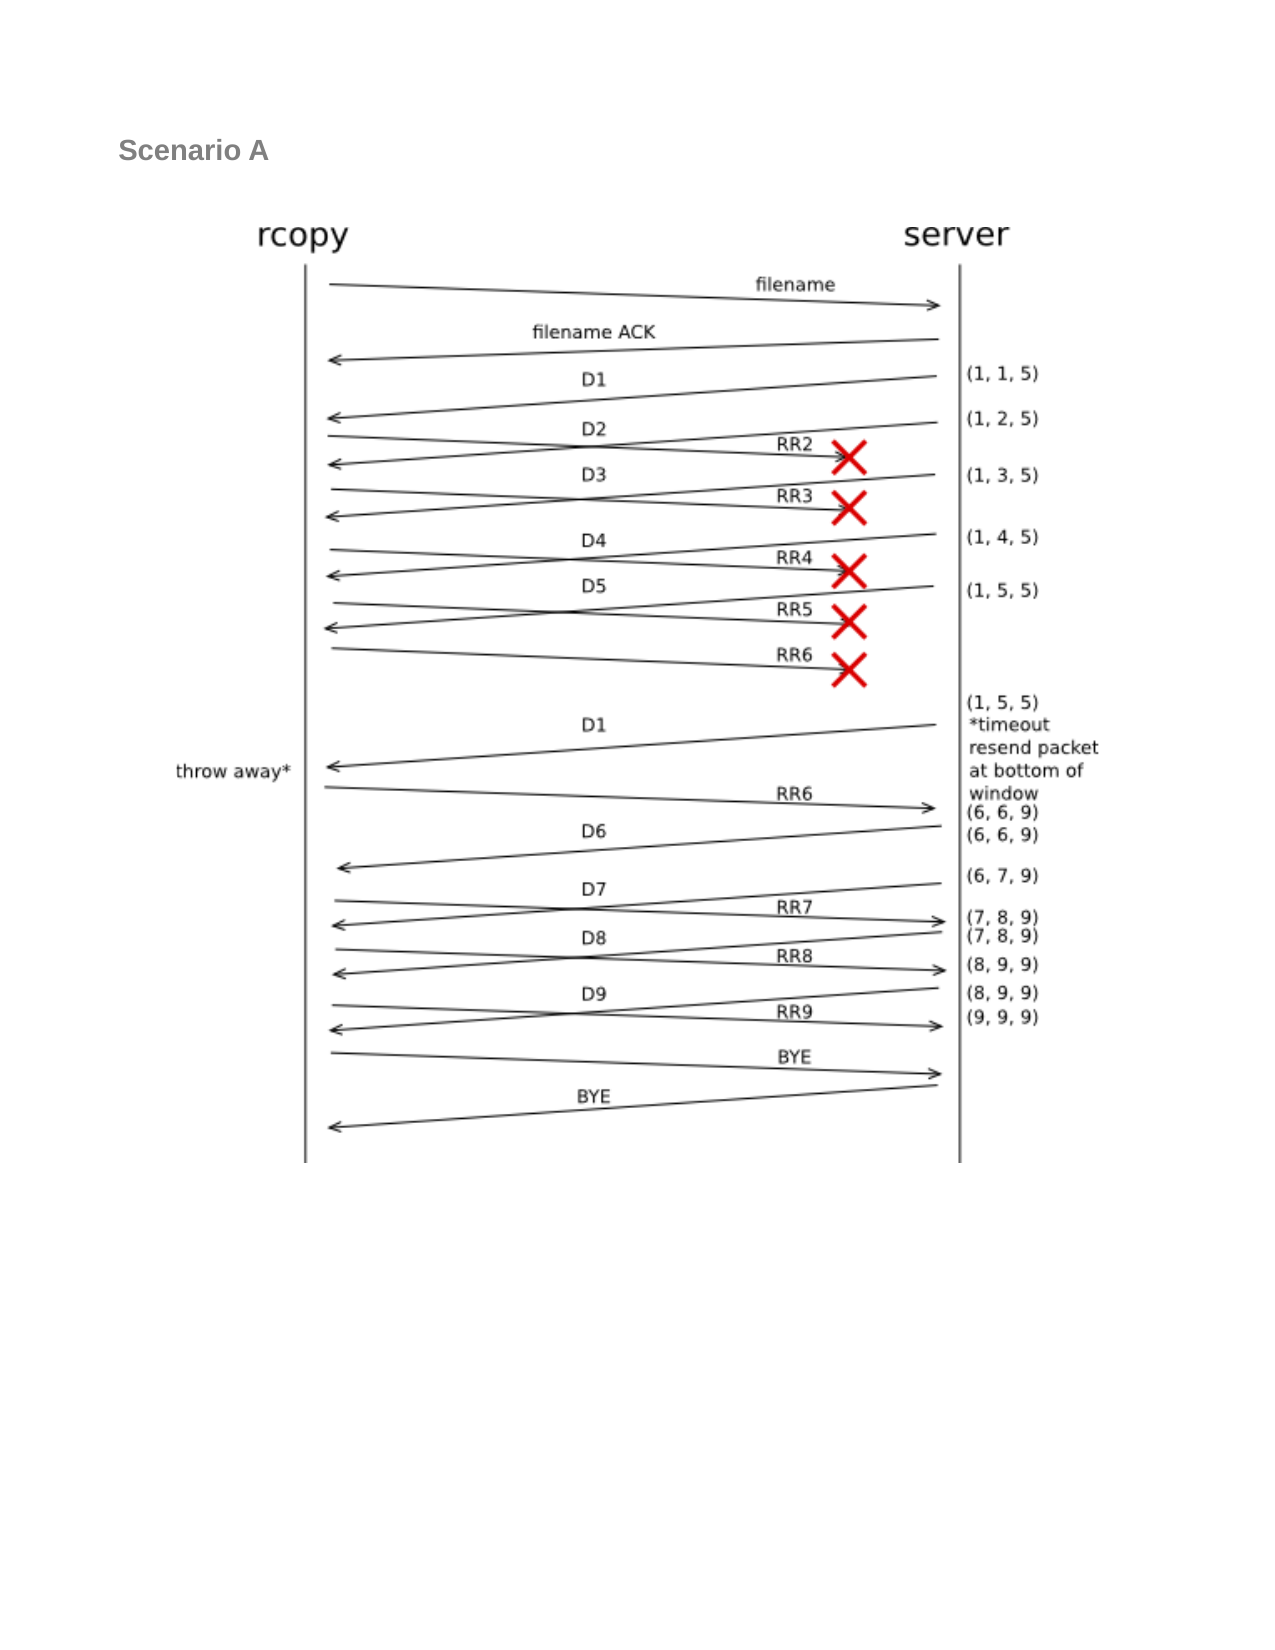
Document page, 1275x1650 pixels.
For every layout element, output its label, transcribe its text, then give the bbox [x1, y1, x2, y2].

subtitle Scenario A [118, 133, 1157, 166]
picture [176, 227, 1099, 1163]
